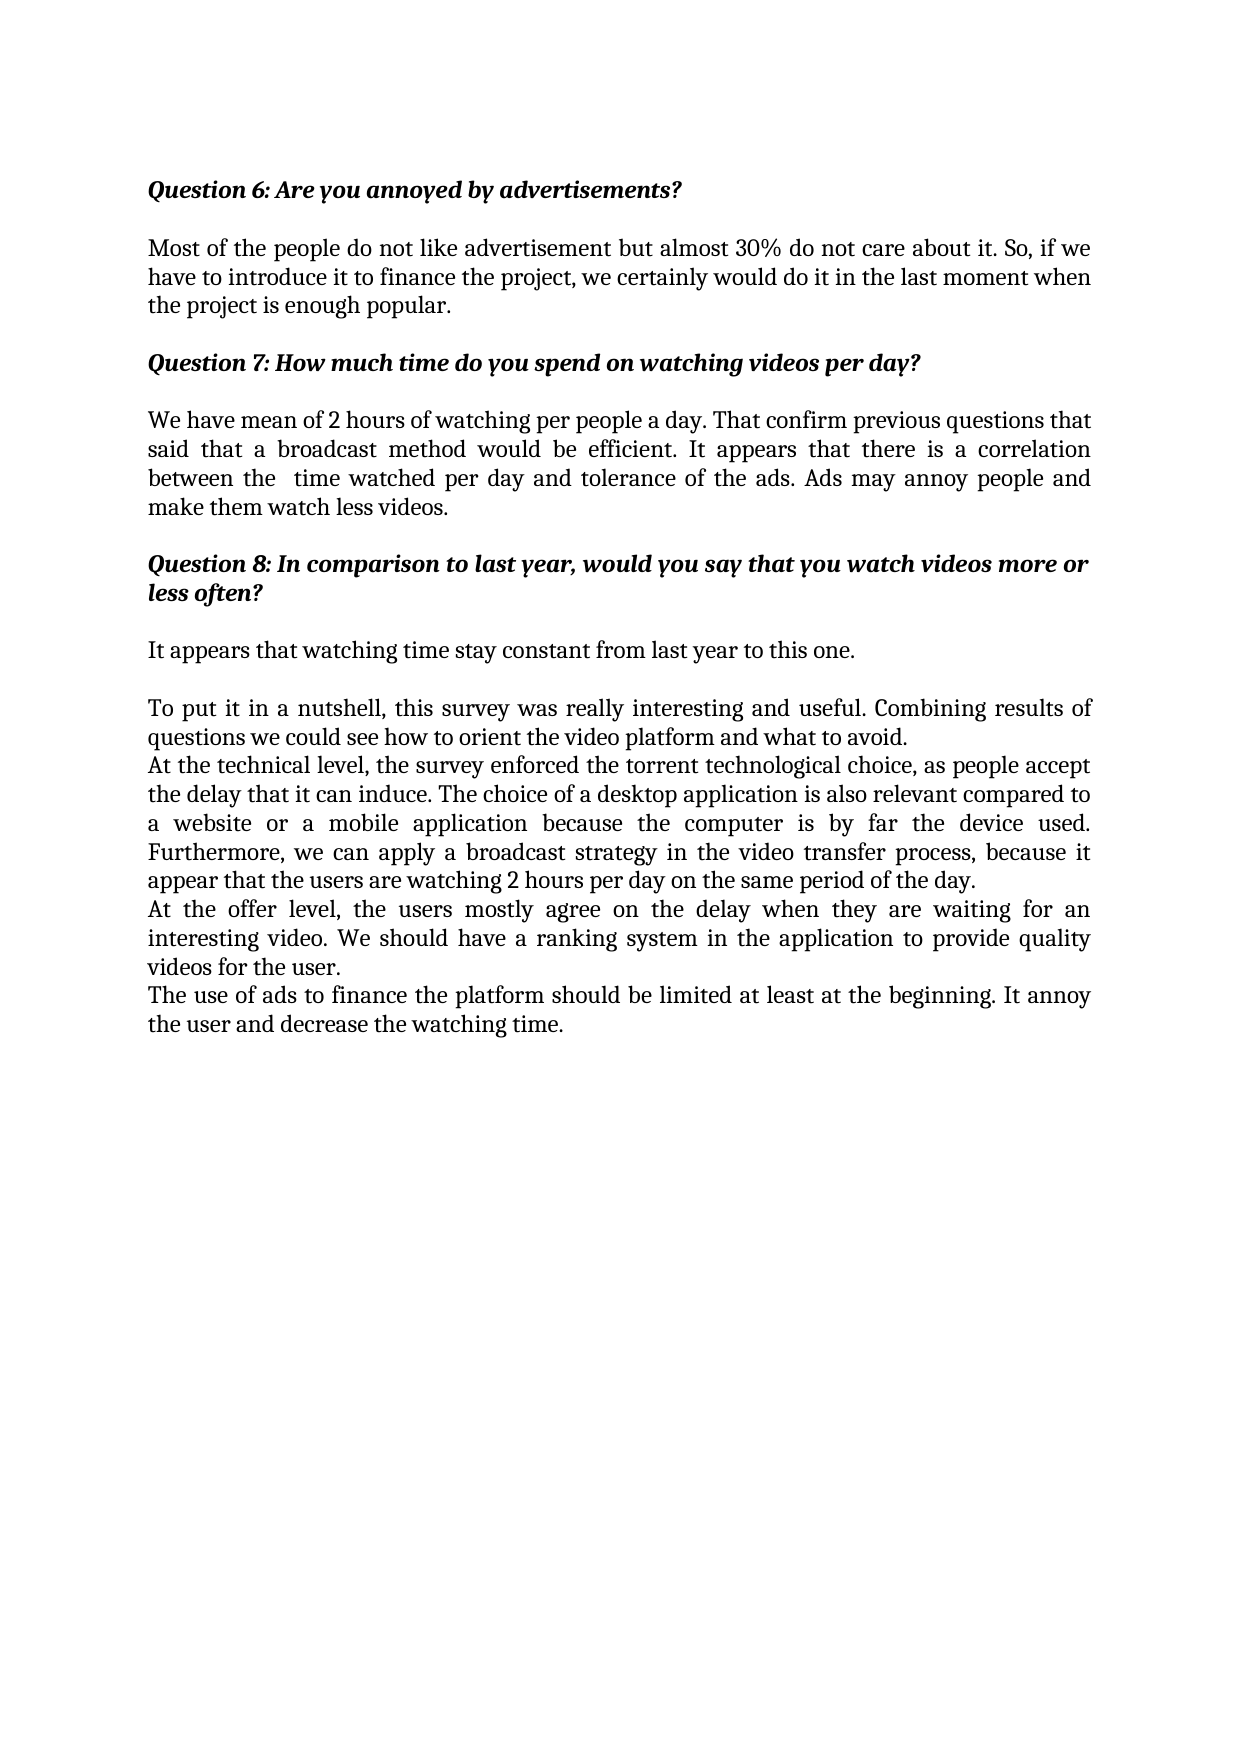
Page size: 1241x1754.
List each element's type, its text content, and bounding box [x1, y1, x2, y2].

text Question 7: How much time do you spend on watching videos per day? [148, 349, 1093, 378]
text Question 8: In comparison to last year, would you say that you watch videos more or less often? [148, 550, 1093, 608]
text Most of the people do not like advertisement but almost 30% do not care about it. So, if we have to introduce it to finance the project, we certainly would do it in the last moment when the project is enough popular. [148, 234, 1093, 320]
text At the technical level, the survey enforced the torrent technological choice, as people accept the delay that it can induce. The choice of a desktop application is also relevant compared to a website or a mobile application because the computer is by far the device used. Furthermore, we can apply a broadcast strategy in the video transfer process, because it appear that the users are watching 2 hours per day on the same period of the day. [148, 751, 1093, 895]
text It appears that watching time stay constant from last year to this one. [148, 636, 1093, 665]
text Question 6: Are you annoyed by advertisements? [148, 176, 1093, 205]
text At the offer level, the users mostly agree on the delay when they are waiting for an interesting video. We should have a ranking system in the application to provide quality videos for the user. [148, 895, 1093, 981]
text To put it in a nutshell, this survey was really interesting and useful. Combining results of questions we could see how to orient the video platform and what to avoid. [148, 694, 1093, 751]
text We have mean of 2 hours of watching per people a day. That confirm previous questions that said that a broadcast method would be efficient. It appears that there is a correlation between the time watched per day and tolerance of the ads. Ads may annoy people and make them watch less videos. [148, 406, 1093, 521]
text The use of ads to finance the platform should be limited at least at the beginning. It annoy the user and decrease the watching time. [148, 981, 1093, 1039]
